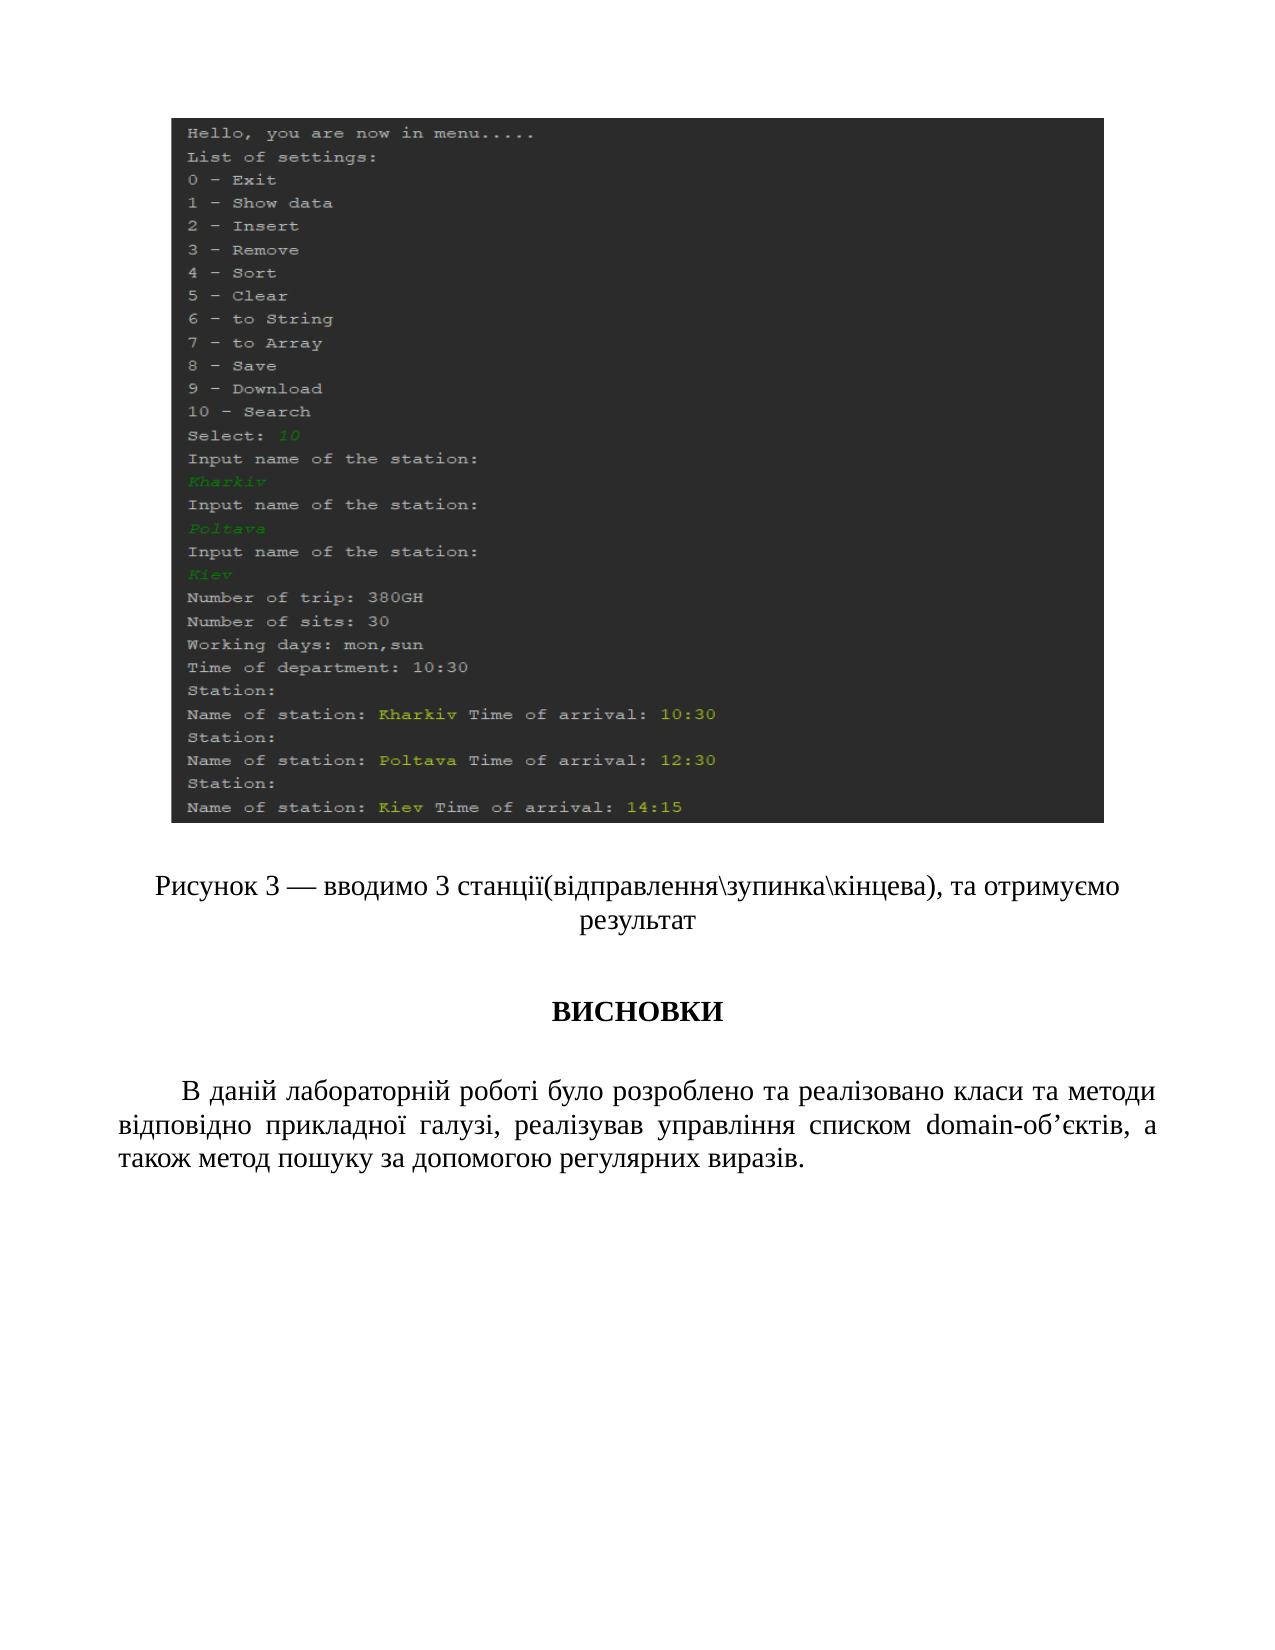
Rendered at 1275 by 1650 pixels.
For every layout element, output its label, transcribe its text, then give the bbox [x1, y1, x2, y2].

text ВИСНОВКИ [118, 994, 1157, 1027]
text Рисунок 3 — вводимо 3 станції(відправлення\зупинка\кінцева), та отримуємо результат [118, 868, 1157, 935]
picture [171, 118, 1104, 823]
text В даній лабораторній роботі було розроблено та реалізовано класи та методи відповідно прикладної галузі, реалізував управління списком domain-об’єктів, а також метод пошуку за допомогою регулярних виразів. [118, 1040, 1157, 1174]
